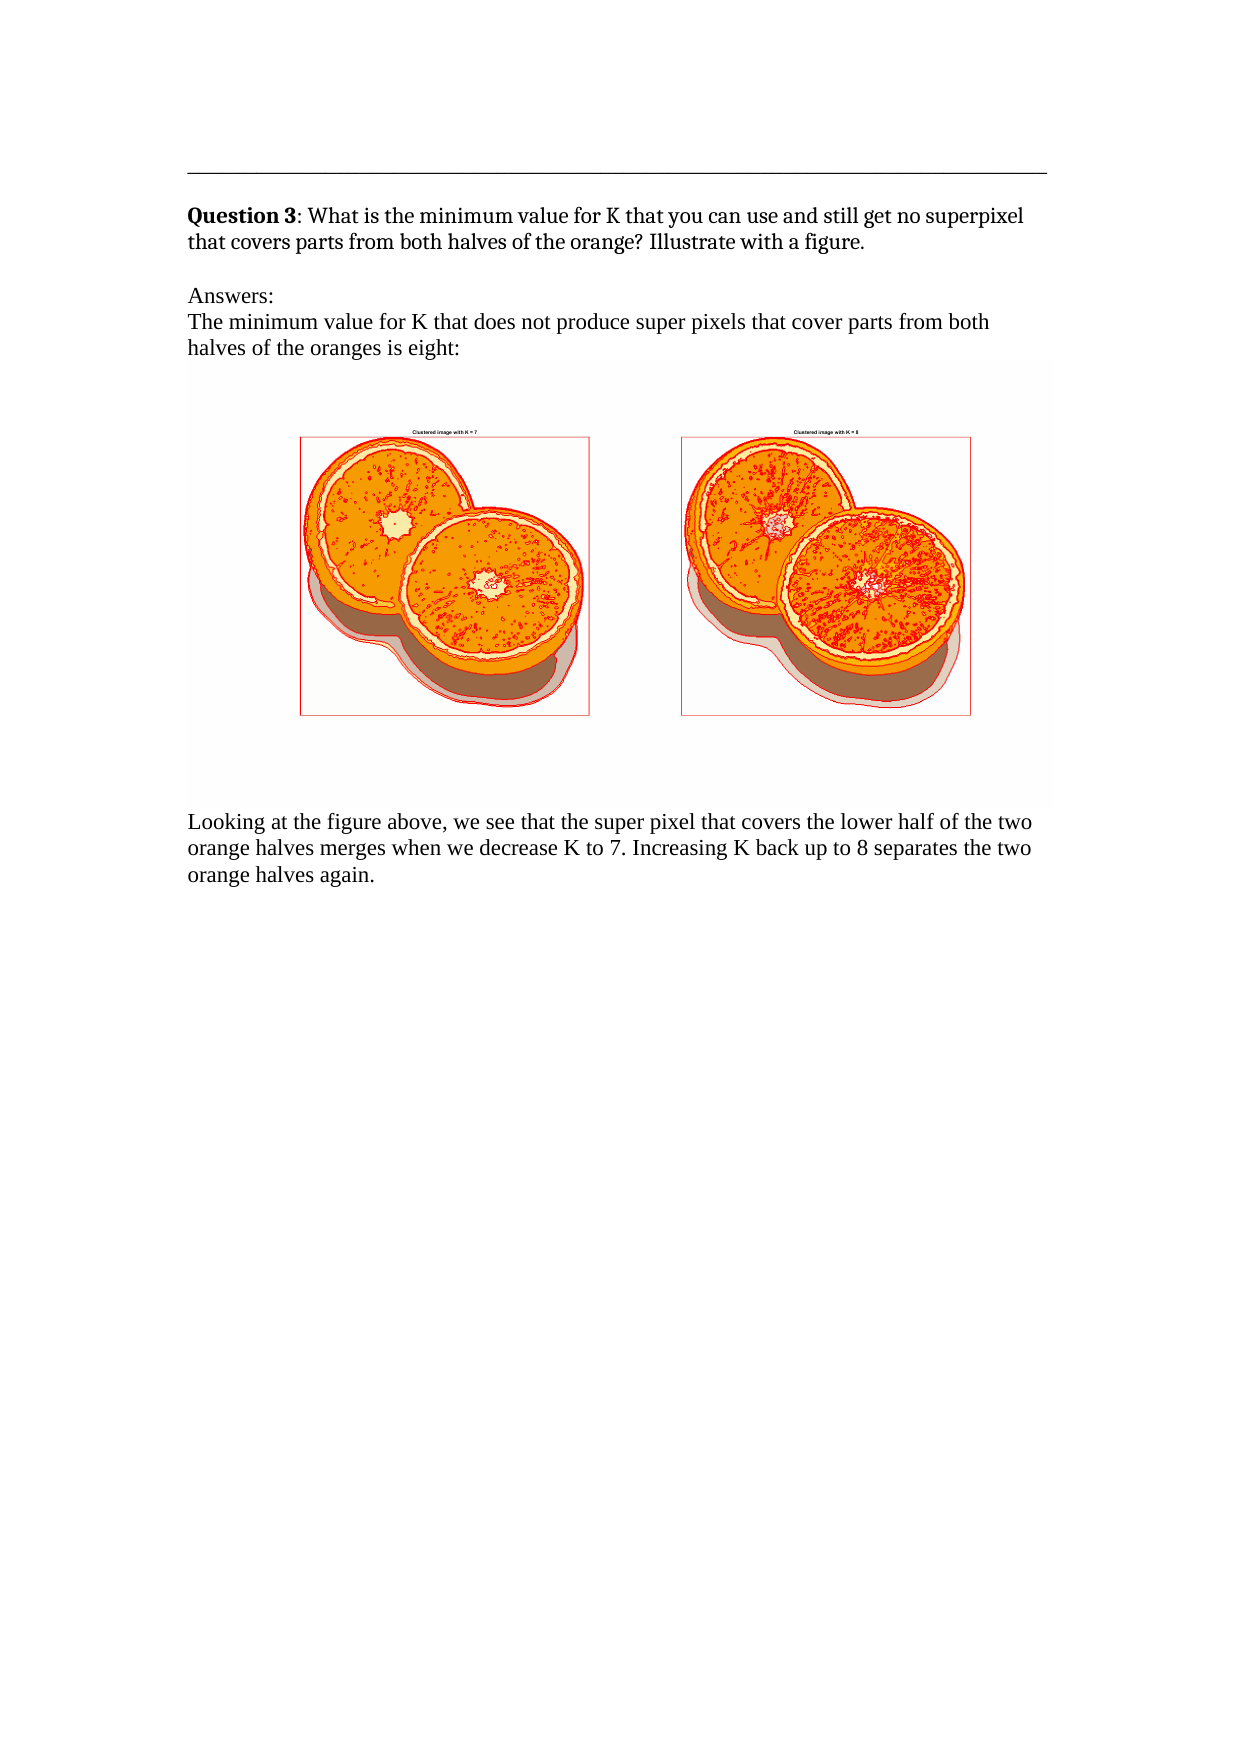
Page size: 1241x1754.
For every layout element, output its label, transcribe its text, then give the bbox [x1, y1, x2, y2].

picture [187, 360, 1053, 808]
text Question 3: What is the minimum value for K that you can use and still get no superpixel that covers parts from both halves of the orange? Illustrate with a figure. [187, 203, 1053, 255]
text The minimum value for K that does not produce super pixels that cover parts from both halves of the oranges is eight: [187, 308, 1053, 360]
text Looking at the figure above, we see that the super pixel that covers the lower half of the two orange halves merges when we decrease K to 7. Increasing K back up to 8 separates the two orange halves again. [187, 808, 1053, 887]
text ___________________________________________________________________________ [187, 150, 1053, 176]
text Answers: [187, 282, 1053, 308]
